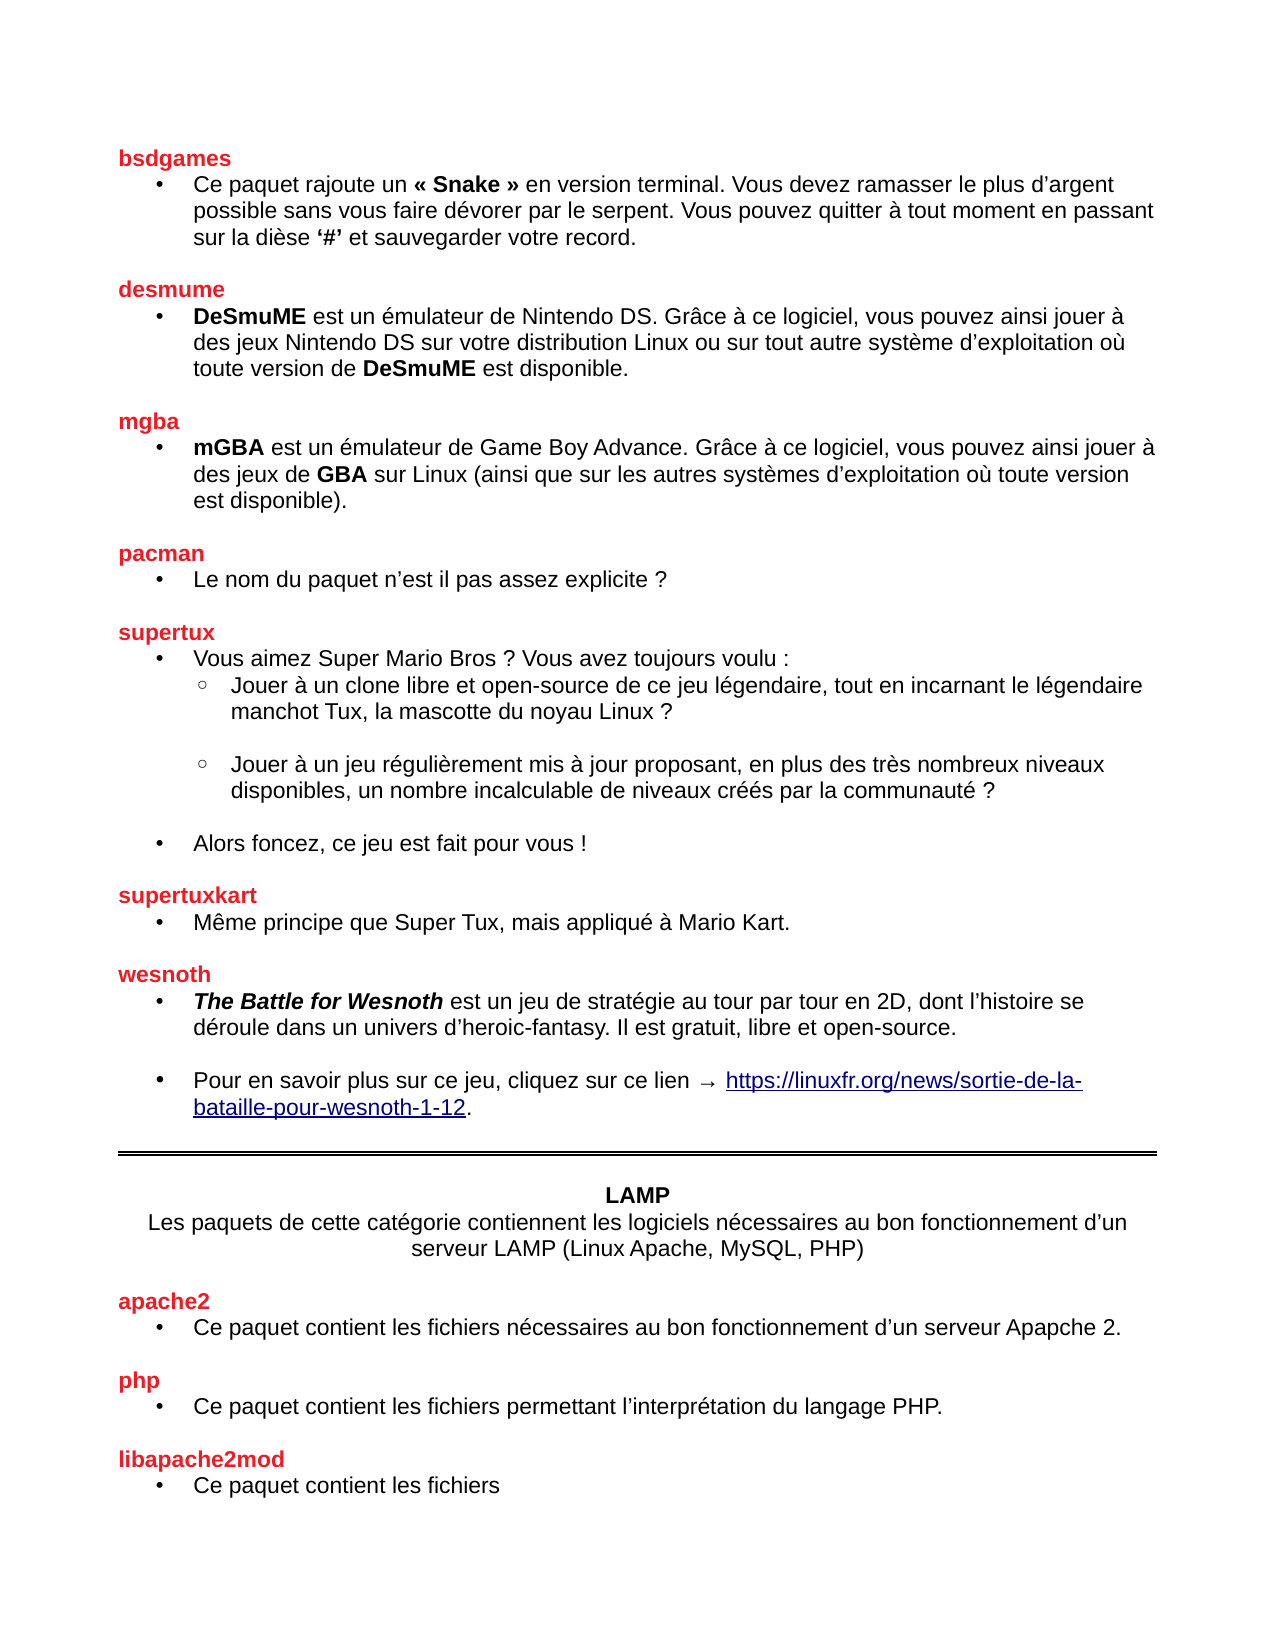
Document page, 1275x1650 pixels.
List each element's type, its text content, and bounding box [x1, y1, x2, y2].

text LAMP [118, 1182, 1157, 1209]
list mGBA est un émulateur de Game Boy Advance. Grâce à ce logiciel, vous pouvez ainsi jouer à des jeux de GBA sur Linux (ainsi que sur les autres systèmes d’exploitation où toute version est disponible). [156, 434, 1157, 513]
list Ce paquet rajoute un « Snake » en version terminal. Vous devez ramasser le plus d’argent possible sans vous faire dévorer par le serpent. Vous pouvez quitter à tout moment en passant sur la dièse ‘#’ et sauvegarder votre record. [156, 171, 1157, 250]
text supertux [118, 619, 1157, 645]
text mgba [118, 408, 1157, 434]
list Pour en savoir plus sur ce jeu, cliquez sur ce lien → https://linuxfr.org/news/sortie-de-la-bataille-pour-wesnoth-1-12. [156, 1067, 1157, 1120]
list The Battle for Wesnoth est un jeu de stratégie au tour par tour en 2D, dont l’histoire se déroule dans un univers d’heroic-fantasy. Il est gratuit, libre et open-source. [156, 988, 1157, 1041]
list Alors foncez, ce jeu est fait pour vous ! [156, 830, 1157, 856]
text desmume [118, 276, 1157, 303]
text php [118, 1367, 1157, 1393]
list Ce paquet contient les fichiers nécessaires au bon fonctionnement d’un serveur Apapche 2. [156, 1314, 1157, 1341]
text apache2 [118, 1288, 1157, 1314]
list Jouer à un clone libre et open-source de ce jeu légendaire, tout en incarnant le légendaire manchot Tux, la mascotte du noyau Linux ? [193, 672, 1157, 724]
list DeSmuME est un émulateur de Nintendo DS. Grâce à ce logiciel, vous pouvez ainsi jouer à des jeux Nintendo DS sur votre distribution Linux ou sur tout autre système d’exploitation où toute version de DeSmuME est disponible. [156, 303, 1157, 382]
list Ce paquet contient les fichiers [156, 1472, 1157, 1499]
text wesnoth [118, 961, 1157, 988]
text libapache2mod [118, 1446, 1157, 1472]
list Même principe que Super Tux, mais appliqué à Mario Kart. [156, 909, 1157, 935]
text bsdgames [118, 144, 1157, 171]
list Jouer à un jeu régulièrement mis à jour proposant, en plus des très nombreux niveaux disponibles, un nombre incalculable de niveaux créés par la communauté ? [193, 751, 1157, 803]
text Les paquets de cette catégorie contiennent les logiciels nécessaires au bon fonctionnement d’un serveur LAMP (Linux Apache, MySQL, PHP) [118, 1209, 1157, 1262]
list Ce paquet contient les fichiers permettant l’interprétation du langage PHP. [156, 1393, 1157, 1420]
list Le nom du paquet n’est il pas assez explicite ? [156, 566, 1157, 592]
text supertuxkart [118, 882, 1157, 909]
text pacman [118, 540, 1157, 566]
list Vous aimez Super Mario Bros ? Vous avez toujours voulu : [156, 645, 1157, 672]
